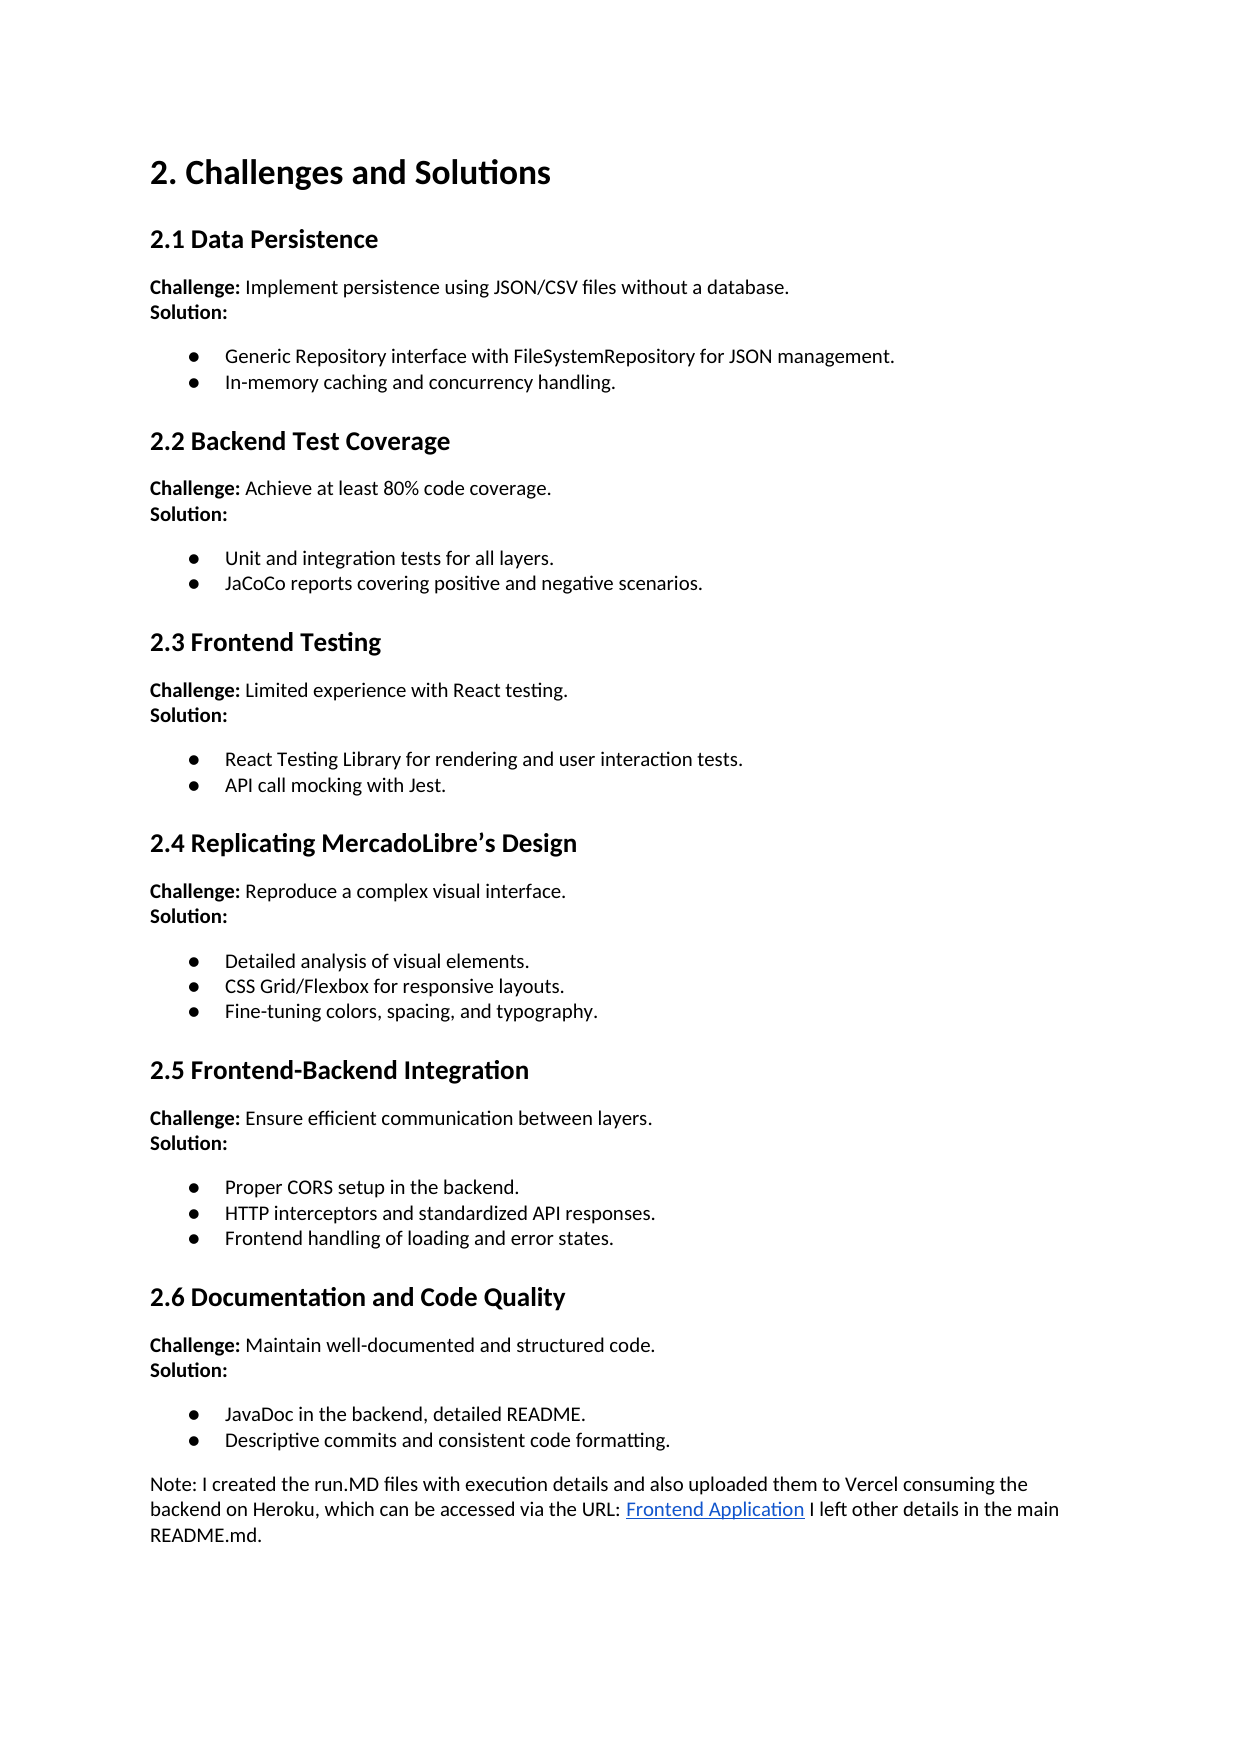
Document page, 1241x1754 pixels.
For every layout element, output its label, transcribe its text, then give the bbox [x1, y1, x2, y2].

list JavaDoc in the backend, detailed README. [187, 1401, 1090, 1427]
subtitle 2.4 Replicating MercadoLibre’s Design [150, 826, 1090, 859]
list CSS Grid/Flexbox for responsive layouts. [187, 973, 1090, 999]
list React Testing Library for rendering and user interaction tests. [187, 746, 1090, 772]
text Challenge: Achieve at least 80% code coverage. Solution: [150, 476, 1090, 526]
text Note: I created the run.MD files with execution details and also uploaded them to Vercel consuming the backend on Heroku, which can be accessed via the URL: Frontend Application I left other details in the main README.md. [150, 1471, 1090, 1547]
text Challenge: Implement persistence using JSON/CSV files without a database. Solution: [150, 274, 1090, 325]
list Descriptive commits and consistent code formatting. [187, 1427, 1090, 1452]
list API call mocking with Jest. [187, 772, 1090, 797]
subtitle 2.1 Data Persistence [150, 222, 1090, 255]
list Generic Repository interface with FileSystemRepository for JSON management. [187, 344, 1090, 369]
subtitle 2.6 Documentation and Code Quality [150, 1280, 1090, 1313]
text Challenge: Maintain well-documented and structured code. Solution: [150, 1332, 1090, 1383]
list HTTP interceptors and standardized API responses. [187, 1200, 1090, 1225]
list JaCoCo reports covering positive and negative scenarios. [187, 571, 1090, 596]
subtitle 2. Challenges and Solutions [150, 150, 1090, 193]
list Fine-tuning colors, spacing, and typography. [187, 999, 1090, 1024]
subtitle 2.5 Frontend-Backend Integration [150, 1053, 1090, 1086]
list In-memory caching and concurrency handling. [187, 369, 1090, 394]
list Frontend handling of loading and error states. [187, 1225, 1090, 1251]
list Proper CORS setup in the backend. [187, 1174, 1090, 1200]
text Challenge: Ensure efficient communication between layers. Solution: [150, 1105, 1090, 1156]
list Detailed analysis of visual elements. [187, 948, 1090, 973]
subtitle 2.2 Backend Test Coverage [150, 424, 1090, 457]
text Challenge: Reproduce a complex visual interface. Solution: [150, 878, 1090, 929]
subtitle 2.3 Frontend Testing [150, 625, 1090, 658]
list Unit and integration tests for all layers. [187, 545, 1090, 571]
text Challenge: Limited experience with React testing. Solution: [150, 677, 1090, 728]
